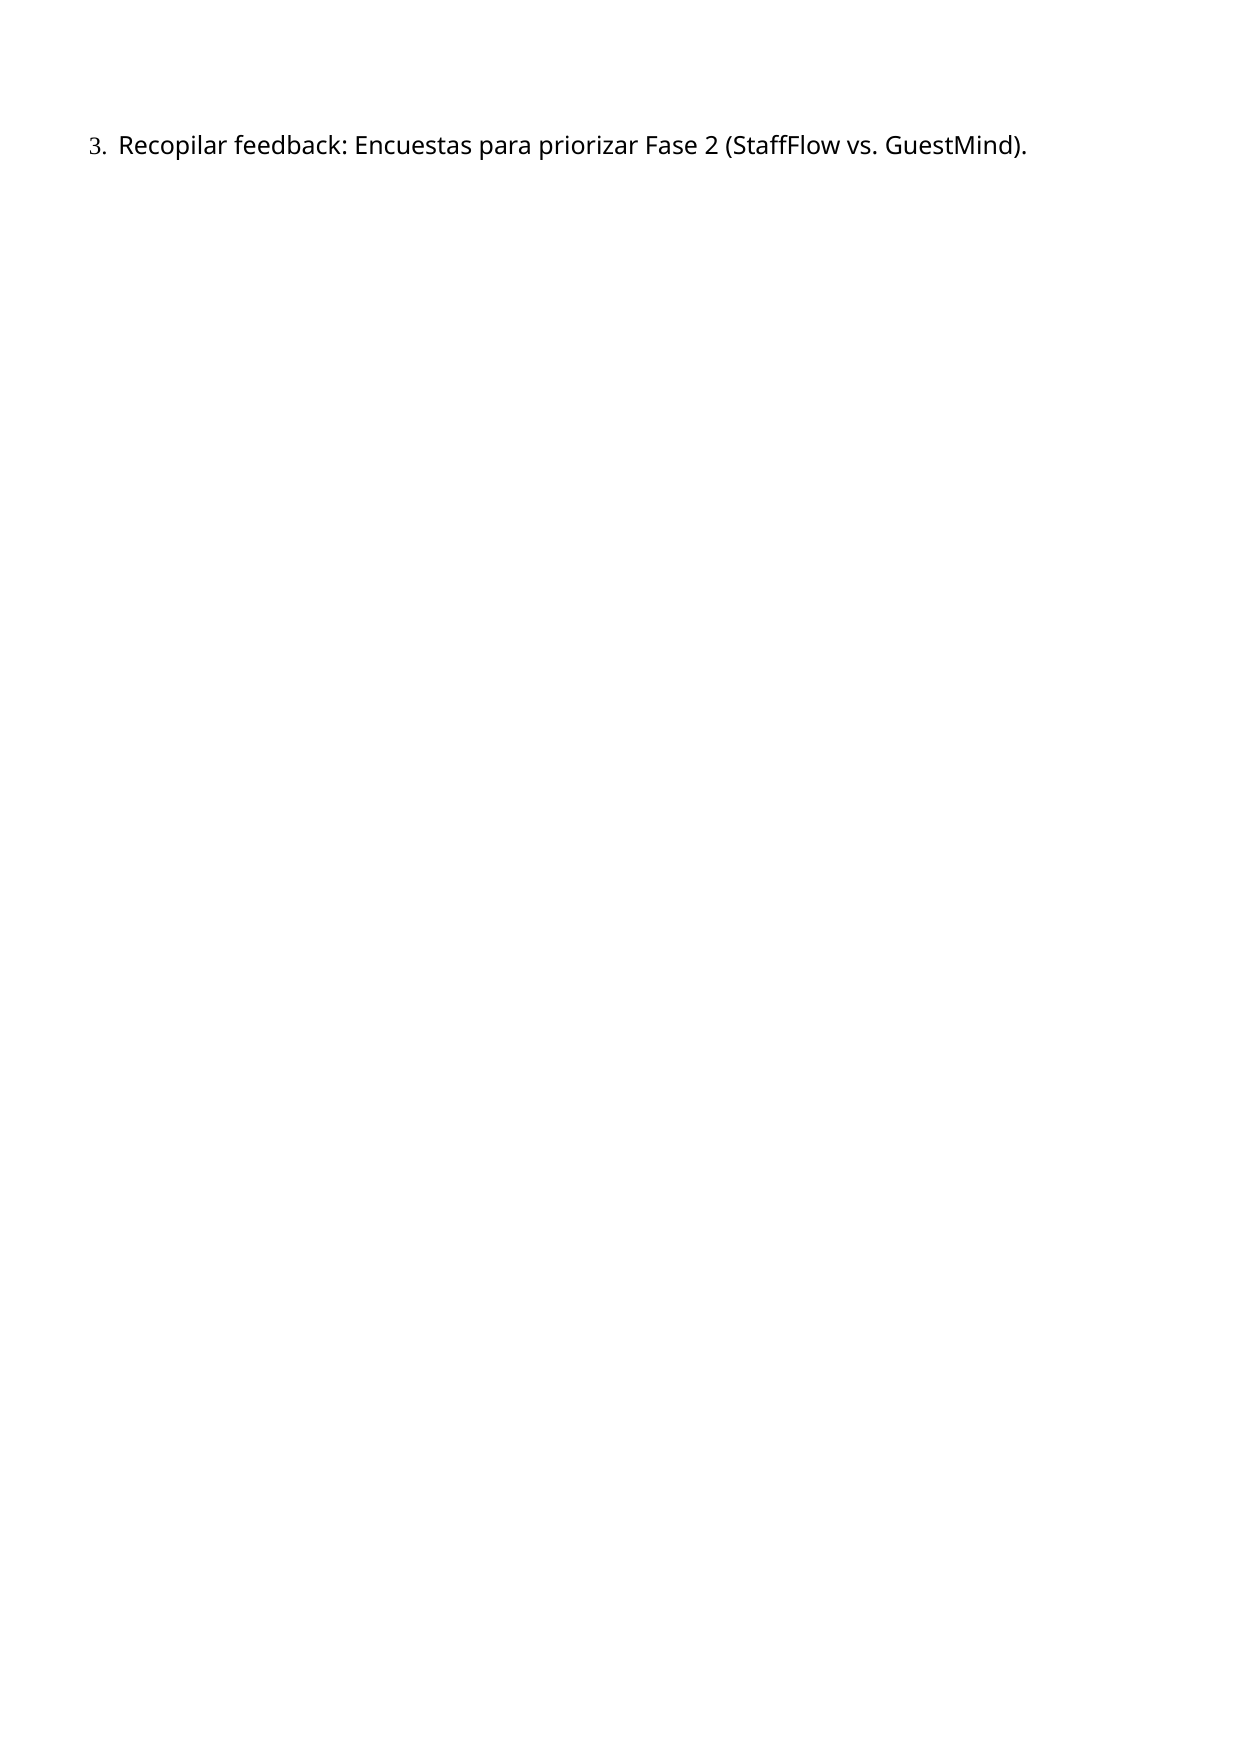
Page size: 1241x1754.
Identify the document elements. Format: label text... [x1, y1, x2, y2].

list Recopilar feedback: Encuestas para priorizar Fase 2 (StaffFlow vs. GuestMind). [118, 118, 1122, 162]
